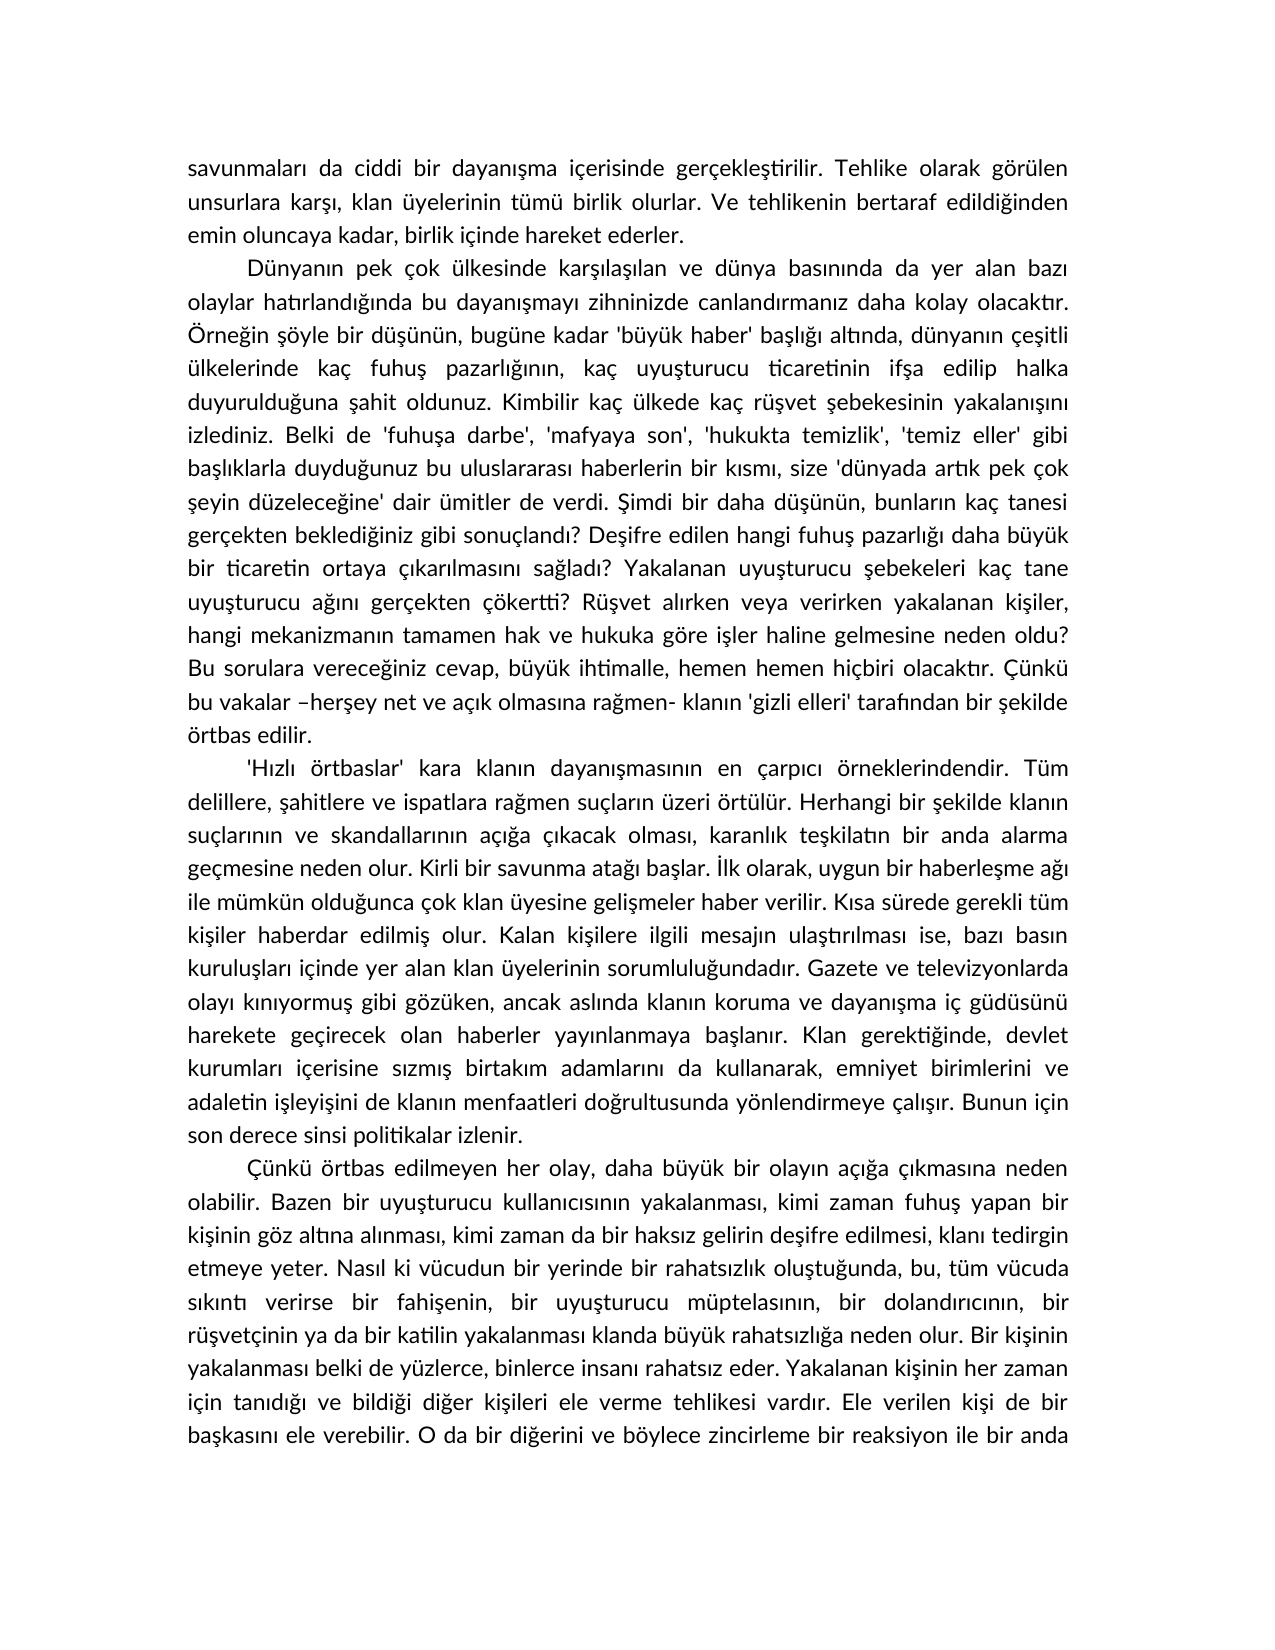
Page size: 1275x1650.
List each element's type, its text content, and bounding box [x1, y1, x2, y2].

text Dünyanın pek çok ülkesinde karşılaşılan ve dünya basınında da yer alan bazı olaylar hatırlandığında bu dayanışmayı zihninizde canlandırmanız daha kolay olacaktır. Örneğin şöyle bir düşünün, bugüne kadar 'büyük haber' başlığı altında, dünyanın çeşitli ülkelerinde kaç fuhuş pazarlığının, kaç uyuşturucu ticaretinin ifşa edilip halka duyurulduğuna şahit oldunuz. Kimbilir kaç ülkede kaç rüşvet şebekesinin yakalanışını izlediniz. Belki de 'fuhuşa darbe', 'mafyaya son', 'hukukta temizlik', 'temiz eller' gibi başlıklarla duyduğunuz bu uluslararası haberlerin bir kısmı, size 'dünyada artık pek çok şeyin düzeleceğine' dair ümitler de verdi. Şimdi bir daha düşünün, bunların kaç tanesi gerçekten beklediğiniz gibi sonuçlandı? Deşifre edilen hangi fuhuş pazarlığı daha büyük bir ticaretin ortaya çıkarılmasını sağladı? Yakalanan uyuşturucu şebekeleri kaç tane uyuşturucu ağını gerçekten çökertti? Rüşvet alırken veya verirken yakalanan kişiler, hangi mekanizmanın tamamen hak ve hukuka göre işler haline gelmesine neden oldu? Bu sorulara vereceğiniz cevap, büyük ihtimalle, hemen hemen hiçbiri olacaktır. Çünkü bu vakalar –herşey net ve açık olmasına rağmen- klanın 'gizli elleri' tarafından bir şekilde örtbas edilir. [187, 250, 1070, 750]
text savunmaları da ciddi bir dayanışma içerisinde gerçekleştirilir. Tehlike olarak görülen unsurlara karşı, klan üyelerinin tümü birlik olurlar. Ve tehlikenin bertaraf edildiğinden emin oluncaya kadar, birlik içinde hareket ederler. [187, 150, 1070, 250]
text 'Hızlı örtbaslar' kara klanın dayanışmasının en çarpıcı örneklerindendir. Tüm delillere, şahitlere ve ispatlara rağmen suçların üzeri örtülür. Herhangi bir şekilde klanın suçlarının ve skandallarının açığa çıkacak olması, karanlık teşkilatın bir anda alarma geçmesine neden olur. Kirli bir savunma atağı başlar. İlk olarak, uygun bir haberleşme ağı ile mümkün olduğunca çok klan üyesine gelişmeler haber verilir. Kısa sürede gerekli tüm kişiler haberdar edilmiş olur. Kalan kişilere ilgili mesajın ulaştırılması ise, bazı basın kuruluşları içinde yer alan klan üyelerinin sorumluluğundadır. Gazete ve televizyonlarda olayı kınıyormuş gibi gözüken, ancak aslında klanın koruma ve dayanışma iç güdüsünü harekete geçirecek olan haberler yayınlanmaya başlanır. Klan gerektiğinde, devlet kurumları içerisine sızmış birtakım adamlarını da kullanarak, emniyet birimlerini ve adaletin işleyişini de klanın menfaatleri doğrultusunda yönlendirmeye çalışır. Bunun için son derece sinsi politikalar izlenir. [187, 750, 1070, 1150]
text Çünkü örtbas edilmeyen her olay, daha büyük bir olayın açığa çıkmasına neden olabilir. Bazen bir uyuşturucu kullanıcısının yakalanması, kimi zaman fuhuş yapan bir kişinin göz altına alınması, kimi zaman da bir haksız gelirin deşifre edilmesi, klanı tedirgin etmeye yeter. Nasıl ki vücudun bir yerinde bir rahatsızlık oluştuğunda, bu, tüm vücuda sıkıntı verirse bir fahişenin, bir uyuşturucu müptelasının, bir dolandırıcının, bir rüşvetçinin ya da bir katilin yakalanması klanda büyük rahatsızlığa neden olur. Bir kişinin yakalanması belki de yüzlerce, binlerce insanı rahatsız eder. Yakalanan kişinin her zaman için tanıdığı ve bildiği diğer kişileri ele verme tehlikesi vardır. Ele verilen kişi de bir başkasını ele verebilir. O da bir diğerini ve böylece zincirleme bir reaksiyon ile bir anda [187, 1150, 1070, 1450]
